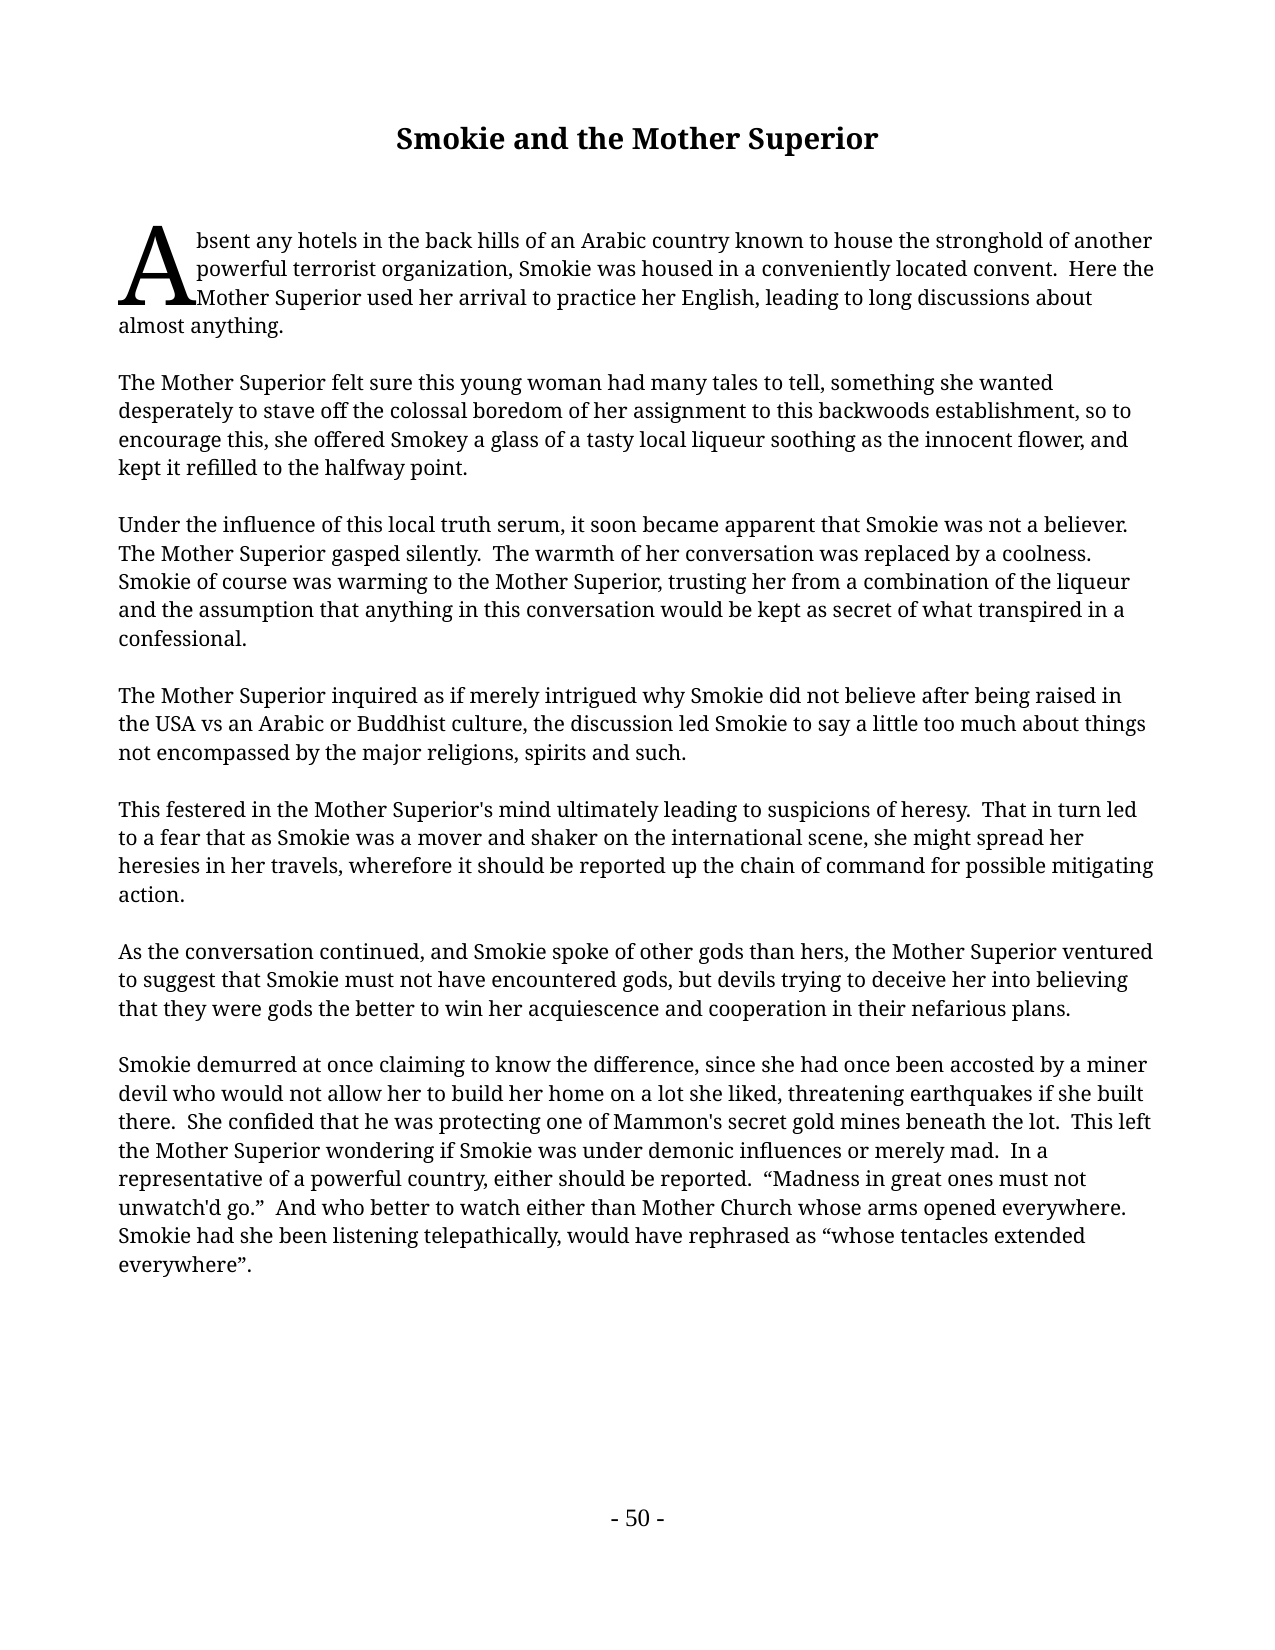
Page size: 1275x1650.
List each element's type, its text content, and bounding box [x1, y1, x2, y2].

text Smokie demurred at once claiming to know the difference, since she had once been accosted by a miner devil who would not allow her to build her home on a lot she liked, threatening earthquakes if she built there. She confided that he was protecting one of Mammon's secret gold mines beneath the lot. This left the Mother Superior wondering if Smokie was under demonic influences or merely mad. In a representative of a powerful country, either should be reported. “Madness in great ones must not unwatch'd go.” And who better to watch either than Mother Church whose arms opened everywhere. Smokie had she been listening telepathically, would have rephrased as “whose tentacles extended everywhere”. [118, 1051, 1157, 1278]
text Absent any hotels in the back hills of an Arabic country known to house the stronghold of another powerful terrorist organization, Smokie was housed in a conveniently located convent. Here the Mother Superior used her arrival to practice her English, leading to long discussions about almost anything. [118, 226, 1157, 340]
text Under the influence of this local truth serum, it soon became apparent that Smokie was not a believer. The Mother Superior gasped silently. The warmth of her conversation was replaced by a coolness. Smokie of course was warming to the Mother Superior, trusting her from a combination of the liqueur and the assumption that anything in this conversation would be kept as secret of what transpired in a confessional. [118, 510, 1157, 652]
text This festered in the Mother Superior's mind ultimately leading to suspicions of heresy. That in turn led to a fear that as Smokie was a mover and shaker on the international scene, she might spread her heresies in her travels, wherefore it should be reported up the chain of command for possible mitigating action. [118, 795, 1157, 908]
text Smokie and the Mother Superior [118, 118, 1157, 158]
text As the conversation continued, and Smokie spoke of other gods than hers, the Mother Superior ventured to suggest that Smokie must not have encountered gods, but devils trying to deceive her into believing that they were gods the better to win her acquiescence and cooperation in their nefarious plans. [118, 937, 1157, 1022]
text The Mother Superior inquired as if merely intrigued why Smokie did not believe after being raised in the USA vs an Arabic or Buddhist culture, the discussion led Smokie to say a little too much about things not encompassed by the major religions, spirits and such. [118, 681, 1157, 766]
text The Mother Superior felt sure this young woman had many tales to tell, something she wanted desperately to stave off the colossal boredom of her assignment to this backwoods establishment, so to encourage this, she offered Smokey a glass of a tasty local liqueur soothing as the innocent flower, and kept it refilled to the halfway point. [118, 368, 1157, 482]
